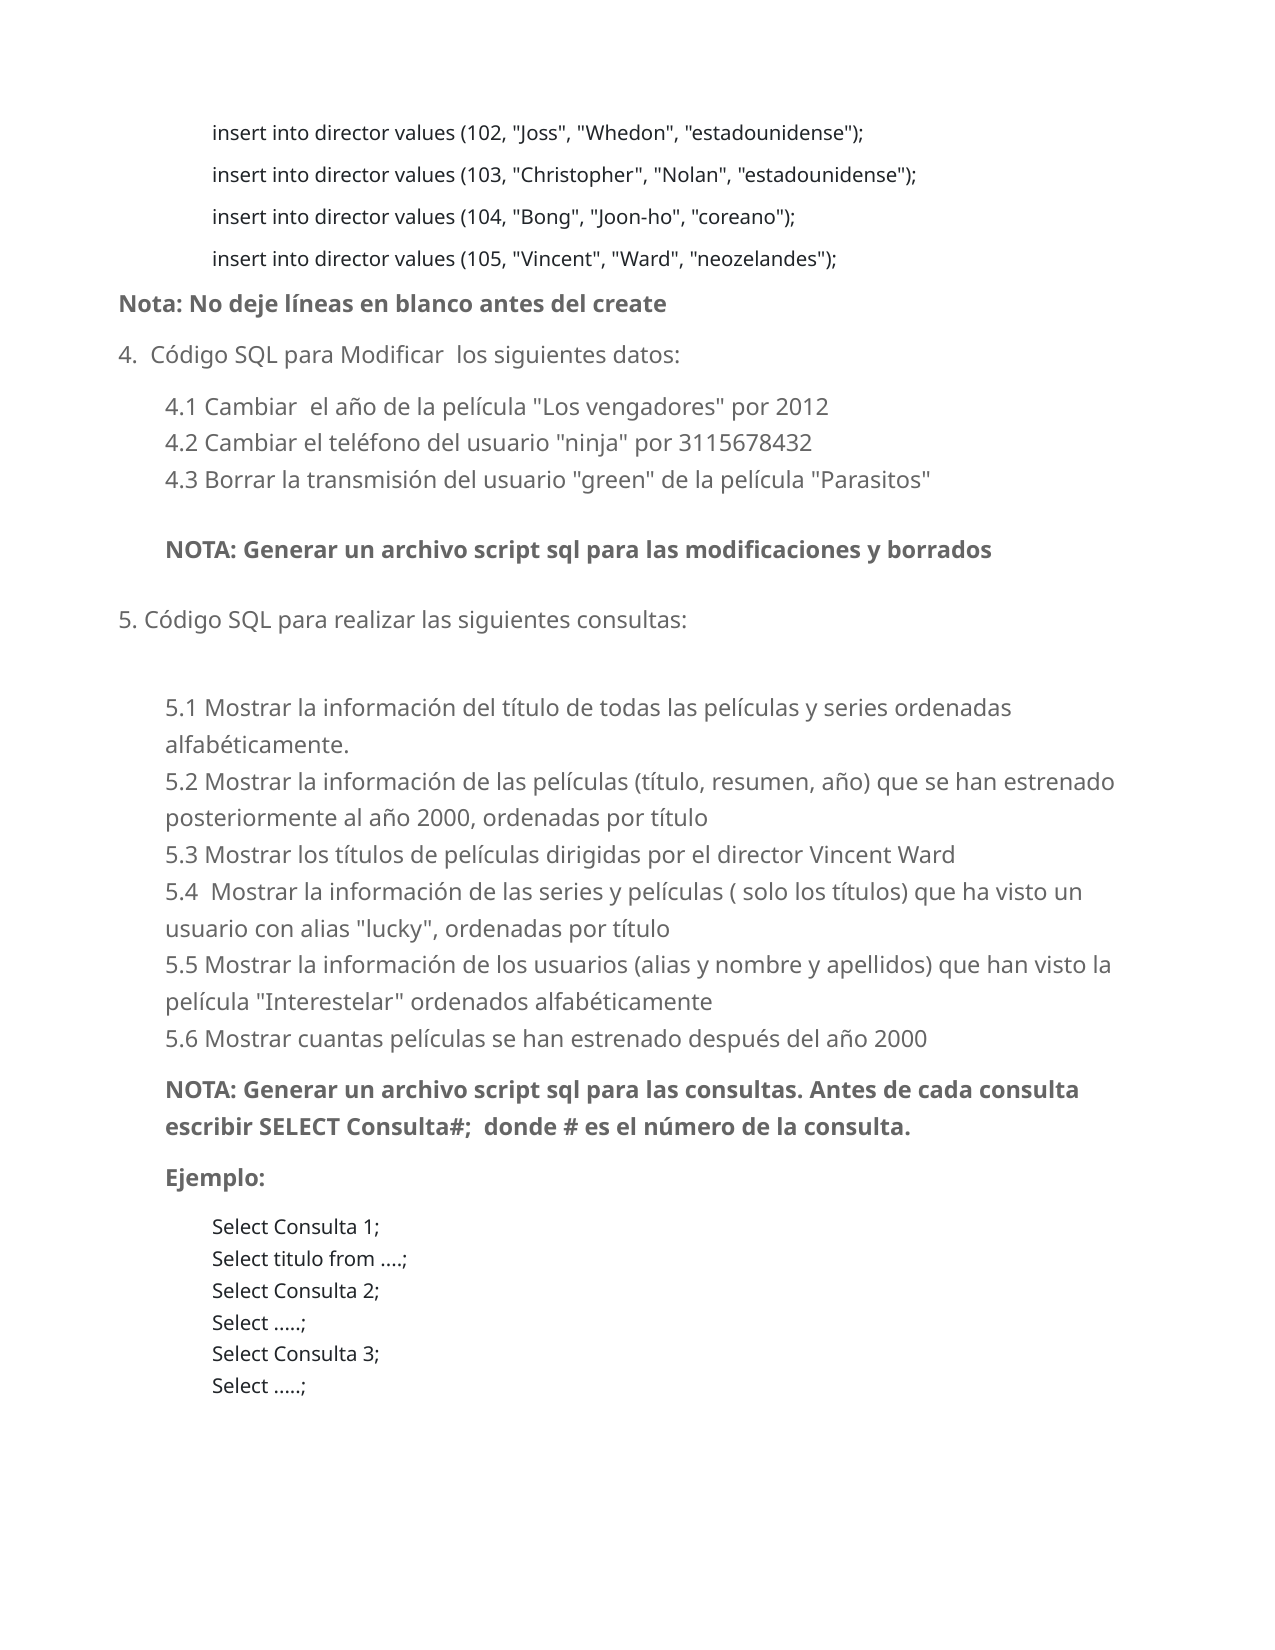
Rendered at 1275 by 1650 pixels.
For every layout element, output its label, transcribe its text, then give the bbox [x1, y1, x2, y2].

text insert into director values (102, "Joss", "Whedon", "estadounidense"); [212, 118, 1157, 146]
text insert into director values (104, "Bong", "Joon-ho", "coreano"); [212, 203, 1157, 230]
text 5.1 Mostrar la información del título de todas las películas y series ordenadas alfabéticamente. 5.2 Mostrar la información de las películas (título, resumen, año) que se han estrenado posteriormente al año 2000, ordenadas por título 5.3 Mostrar los títulos de películas dirigidas por el director Vincent Ward 5.4 Mostrar la información de las series y películas ( solo los títulos) que ha visto un usuario con alias "lucky", ordenadas por título 5.5 Mostrar la información de los usuarios (alias y nombre y apellidos) que han visto la película "Interestelar" ordenados alfabéticamente 5.6 Mostrar cuantas películas se han estrenado después del año 2000 [165, 691, 1157, 1054]
text insert into director values (105, "Vincent", "Ward", "neozelandes"); [212, 245, 1157, 273]
text 4.3 Borrar la transmisión del usuario "green" de la película "Parasitos" [165, 463, 1157, 496]
text 4. Código SQL para Modificar los siguientes datos: [118, 339, 1157, 371]
text 5. Código SQL para realizar las siguientes consultas: [118, 603, 1157, 635]
text Select Consulta 1; Select titulo from ....; Select Consulta 2; Select .....; Select Consulta 3; Select .....; [212, 1213, 1157, 1399]
text NOTA: Generar un archivo script sql para las modificaciones y borrados [165, 533, 1157, 565]
text 4.2 Cambiar el teléfono del usuario "ninja" por 3115678432 [165, 427, 1157, 459]
text NOTA: Generar un archivo script sql para las consultas. Antes de cada consulta escribir SELECT Consulta#; donde # es el número de la consulta. [165, 1073, 1157, 1142]
text Nota: No deje líneas en blanco antes del create [118, 287, 1157, 319]
text insert into director values (103, "Christopher", "Nolan", "estadounidense"); [212, 160, 1157, 188]
text Ejemplo: [165, 1162, 1157, 1194]
text 4.1 Cambiar el año de la película "Los vengadores" por 2012 [165, 390, 1157, 422]
